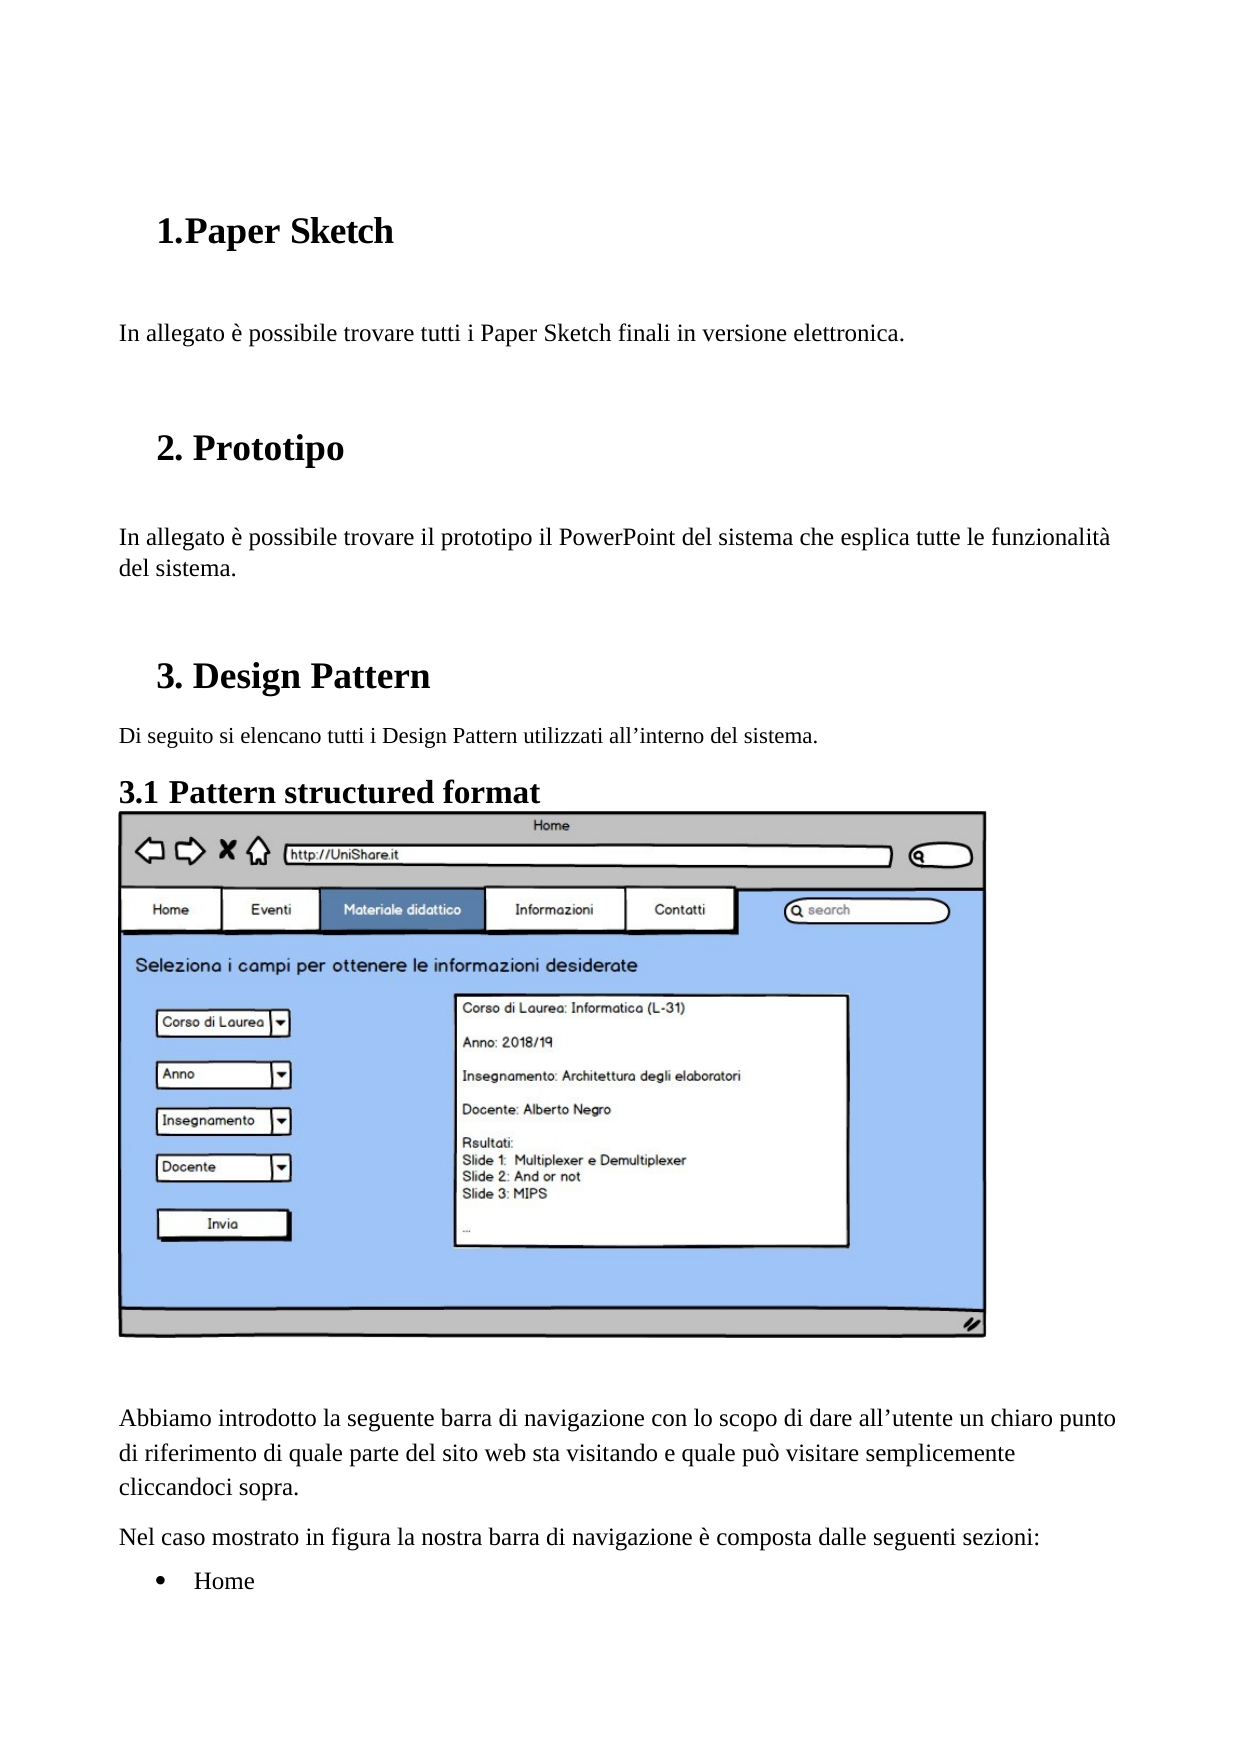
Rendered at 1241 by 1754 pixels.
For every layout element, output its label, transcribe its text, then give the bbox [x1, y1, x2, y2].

subtitle Design Pattern [156, 654, 1171, 697]
text Nel caso mostrato in figura la nostra barra di navigazione è composta dalle seguenti sezioni: [119, 1522, 1171, 1551]
subtitle Pattern structured format [119, 772, 1171, 811]
text In allegato è possibile trovare tutti i Paper Sketch finali in versione elettronica. [119, 318, 1171, 347]
text Di seguito si elencano tutti i Design Pattern utilizzati all’interno del sistema. [119, 722, 1171, 748]
list Prototipo [156, 425, 1171, 468]
list Paper Sketch [156, 209, 1171, 252]
picture [118, 811, 987, 1338]
text Abbiamo introdotto la seguente barra di navigazione con lo scopo di dare all’utente un chiaro punto di riferimento di quale parte del sito web sta visitando e quale può visitare semplicemente cliccandoci sopra. [119, 1403, 1119, 1501]
list Home [156, 1566, 1171, 1595]
text In allegato è possibile trovare il prototipo il PowerPoint del sistema che esplica tutte le funzionalità del sistema. [119, 522, 1114, 582]
